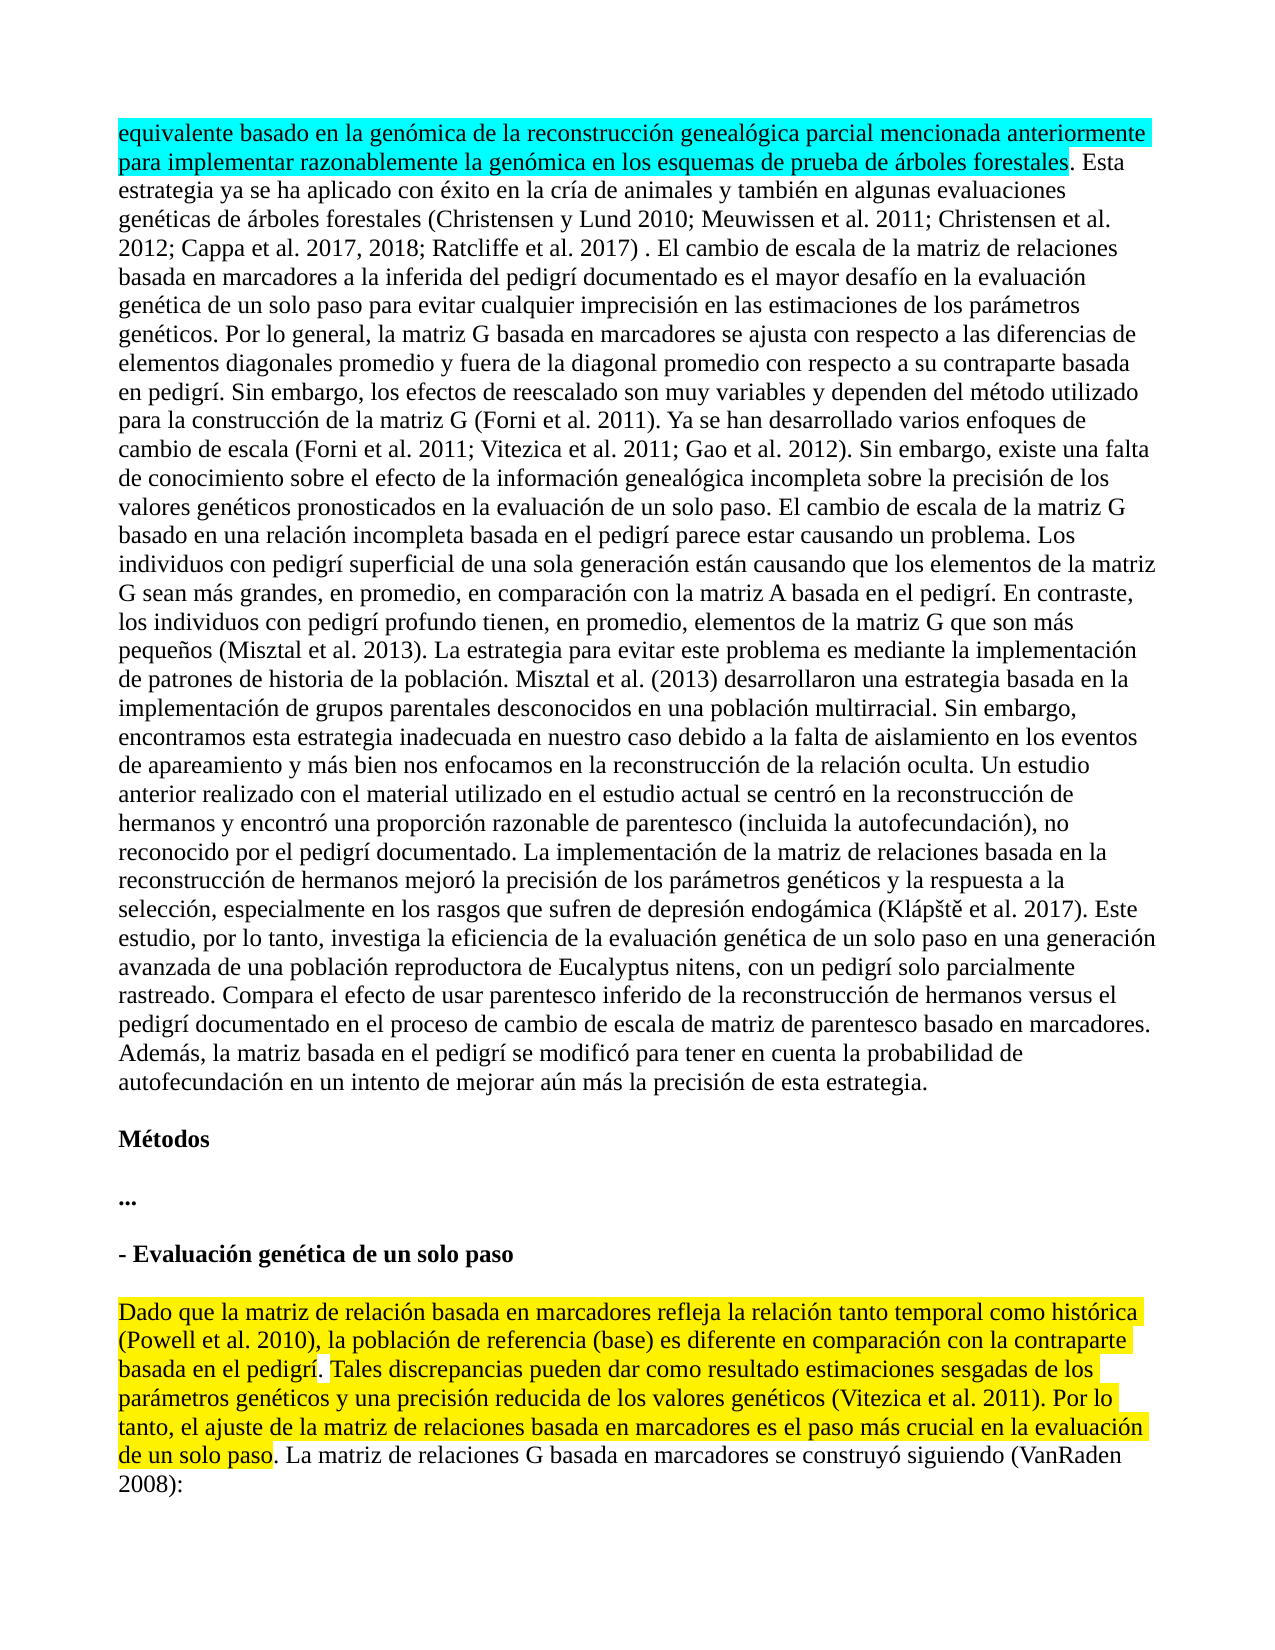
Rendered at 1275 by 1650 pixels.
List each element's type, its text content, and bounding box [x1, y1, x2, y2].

text ... [118, 1182, 1157, 1211]
text equivalente basado en la genómica de la reconstrucción genealógica parcial mencionada anteriormente para implementar razonablemente la genómica en los esquemas de prueba de árboles forestales. Esta estrategia ya se ha aplicado con éxito en la cría de animales y también en algunas evaluaciones genéticas de árboles forestales (Christensen y Lund 2010; Meuwissen et al. 2011; Christensen et al. 2012; Cappa et al. 2017, 2018; Ratcliffe et al. 2017) . El cambio de escala de la matriz de relaciones basada en marcadores a la inferida del pedigrí documentado es el mayor desafío en la evaluación genética de un solo paso para evitar cualquier imprecisión en las estimaciones de los parámetros genéticos. Por lo general, la matriz G basada en marcadores se ajusta con respecto a las diferencias de elementos diagonales promedio y fuera de la diagonal promedio con respecto a su contraparte basada en pedigrí. Sin embargo, los efectos de reescalado son muy variables y dependen del método utilizado para la construcción de la matriz G (Forni et al. 2011). Ya se han desarrollado varios enfoques de cambio de escala (Forni et al. 2011; Vitezica et al. 2011; Gao et al. 2012). Sin embargo, existe una falta de conocimiento sobre el efecto de la información genealógica incompleta sobre la precisión de los valores genéticos pronosticados en la evaluación de un solo paso. El cambio de escala de la matriz G basado en una relación incompleta basada en el pedigrí parece estar causando un problema. Los individuos con pedigrí superficial de una sola generación están causando que los elementos de la matriz G sean más grandes, en promedio, en comparación con la matriz A basada en el pedigrí. En contraste, los individuos con pedigrí profundo tienen, en promedio, elementos de la matriz G que son más pequeños (Misztal et al. 2013). La estrategia para evitar este problema es mediante la implementación de patrones de historia de la población. Misztal et al. (2013) desarrollaron una estrategia basada en la implementación de grupos parentales desconocidos en una población multirracial. Sin embargo, encontramos esta estrategia inadecuada en nuestro caso debido a la falta de aislamiento en los eventos de apareamiento y más bien nos enfocamos en la reconstrucción de la relación oculta. Un estudio anterior realizado con el material utilizado en el estudio actual se centró en la reconstrucción de hermanos y encontró una proporción razonable de parentesco (incluida la autofecundación), no reconocido por el pedigrí documentado. La implementación de la matriz de relaciones basada en la reconstrucción de hermanos mejoró la precisión de los parámetros genéticos y la respuesta a la selección, especialmente en los rasgos que sufren de depresión endogámica (Klápště et al. 2017). Este estudio, por lo tanto, investiga la eficiencia de la evaluación genética de un solo paso en una generación avanzada de una población reproductora de Eucalyptus nitens, con un pedigrí solo parcialmente rastreado. Compara el efecto de usar parentesco inferido de la reconstrucción de hermanos versus el pedigrí documentado en el proceso de cambio de escala de matriz de parentesco basado en marcadores. Además, la matriz basada en el pedigrí se modificó para tener en cuenta la probabilidad de autofecundación en un intento de mejorar aún más la precisión de esta estrategia. [118, 118, 1157, 1096]
text Métodos [118, 1124, 1157, 1153]
text Dado que la matriz de relación basada en marcadores refleja la relación tanto temporal como histórica (Powell et al. 2010), la población de referencia (base) es diferente en comparación con la contraparte basada en el pedigrí. Tales discrepancias pueden dar como resultado estimaciones sesgadas de los parámetros genéticos y una precisión reducida de los valores genéticos (Vitezica et al. 2011). Por lo tanto, el ajuste de la matriz de relaciones basada en marcadores es el paso más crucial en la evaluación de un solo paso. La matriz de relaciones G basada en marcadores se construyó siguiendo (VanRaden 2008): [118, 1297, 1157, 1498]
text - Evaluación genética de un solo paso [118, 1239, 1157, 1268]
